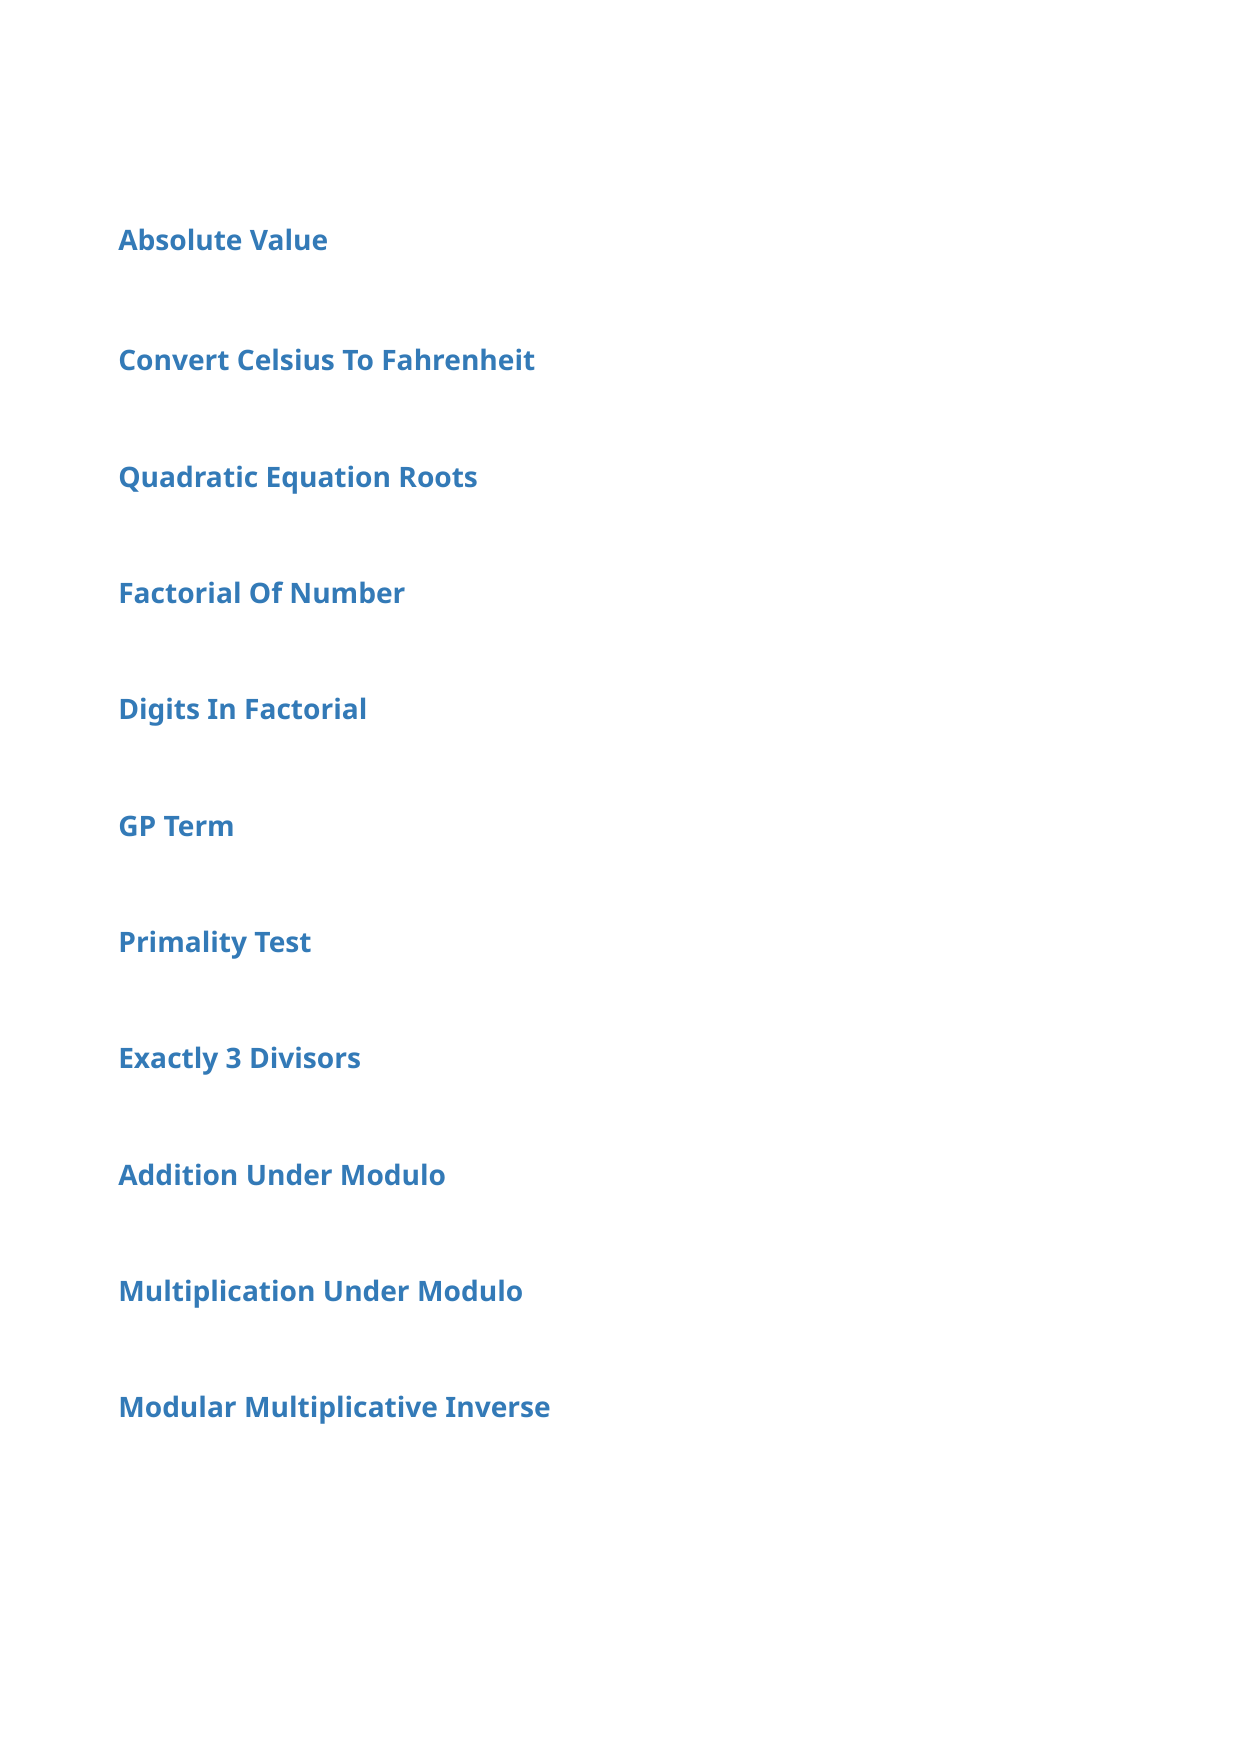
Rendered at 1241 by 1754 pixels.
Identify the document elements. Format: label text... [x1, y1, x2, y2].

text Primality Test [118, 922, 1122, 961]
text Absolute Value [118, 220, 1122, 258]
text Convert Celsius To Fahrenheit [118, 341, 1122, 379]
text Quadratic Equation Roots [118, 457, 1122, 495]
text Addition Under Modulo [118, 1155, 1122, 1193]
text Factorial Of Number [118, 573, 1122, 612]
text Exactly 3 Divisors [118, 1039, 1122, 1077]
text Digits In Factorial [118, 689, 1122, 728]
text GP Term [118, 806, 1122, 844]
text Modular Multiplicative Inverse [118, 1388, 1122, 1426]
text Multiplication Under Modulo [118, 1271, 1122, 1310]
